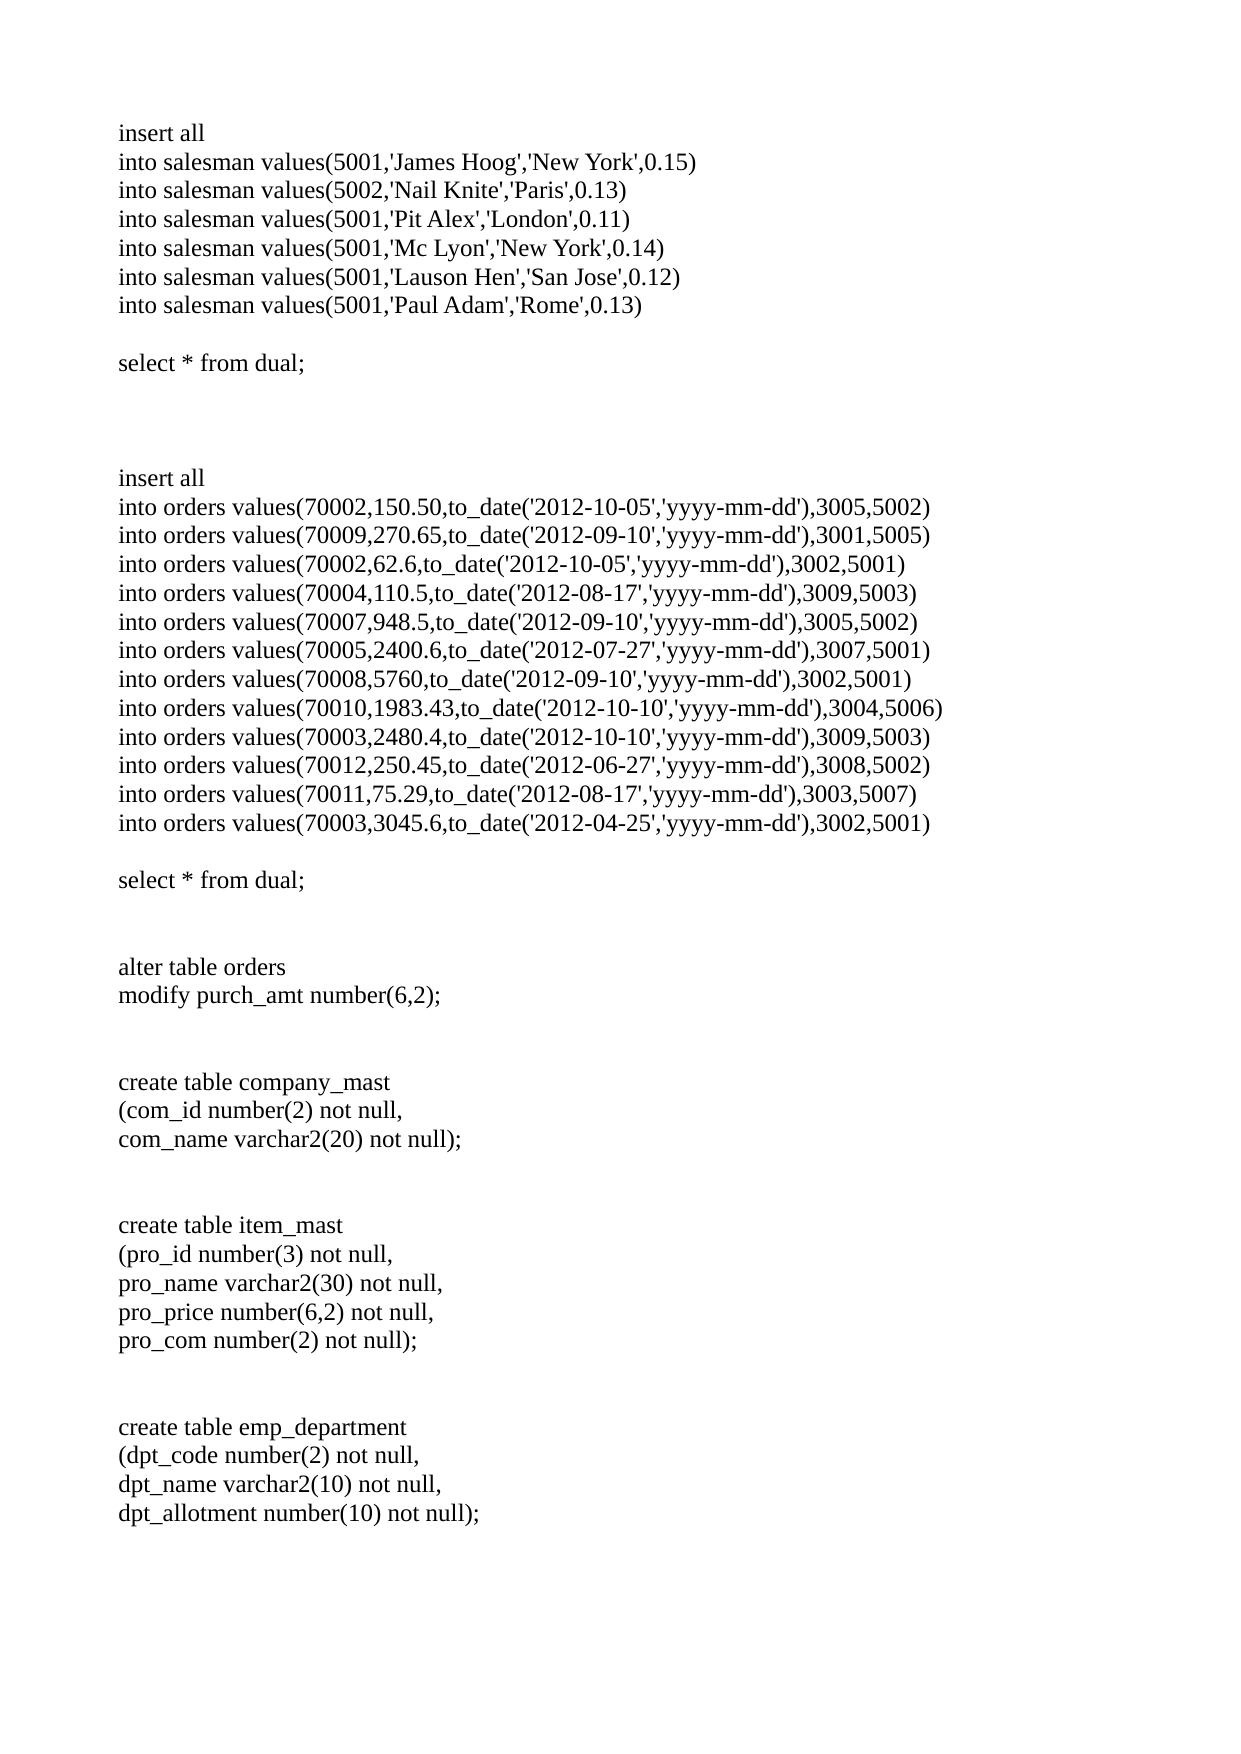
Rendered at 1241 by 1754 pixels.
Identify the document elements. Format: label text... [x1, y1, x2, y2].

text pro_price number(6,2) not null, [118, 1297, 1122, 1326]
text (pro_id number(3) not null, [118, 1239, 1122, 1268]
text insert all [118, 118, 1122, 147]
text (com_id number(2) not null, [118, 1096, 1122, 1124]
text modify purch_amt number(6,2); [118, 981, 1122, 1009]
text into salesman values(5001,'James Hoog','New York',0.15) [118, 147, 1122, 176]
text (dpt_code number(2) not null, [118, 1441, 1122, 1469]
text com_name varchar2(20) not null); [118, 1124, 1122, 1153]
text into orders values(70012,250.45,to_date('2012-06-27','yyyy-mm-dd'),3008,5002) [118, 751, 1122, 779]
text into salesman values(5001,'Paul Adam','Rome',0.13) [118, 291, 1122, 319]
text pro_name varchar2(30) not null, [118, 1268, 1122, 1297]
text into orders values(70003,2480.4,to_date('2012-10-10','yyyy-mm-dd'),3009,5003) [118, 722, 1122, 751]
text dpt_allotment number(10) not null); [118, 1498, 1122, 1527]
text into orders values(70003,3045.6,to_date('2012-04-25','yyyy-mm-dd'),3002,5001) [118, 808, 1122, 837]
text into orders values(70008,5760,to_date('2012-09-10','yyyy-mm-dd'),3002,5001) [118, 664, 1122, 693]
text create table emp_department [118, 1412, 1122, 1441]
text insert all [118, 463, 1122, 492]
text pro_com number(2) not null); [118, 1326, 1122, 1354]
text create table company_mast [118, 1067, 1122, 1096]
text into orders values(70005,2400.6,to_date('2012-07-27','yyyy-mm-dd'),3007,5001) [118, 636, 1122, 664]
text into salesman values(5001,'Lauson Hen','San Jose',0.12) [118, 262, 1122, 291]
text create table item_mast [118, 1211, 1122, 1239]
text into orders values(70009,270.65,to_date('2012-09-10','yyyy-mm-dd'),3001,5005) [118, 521, 1122, 549]
text into salesman values(5002,'Nail Knite','Paris',0.13) [118, 176, 1122, 204]
text into salesman values(5001,'Pit Alex','London',0.11) [118, 204, 1122, 233]
text into orders values(70007,948.5,to_date('2012-09-10','yyyy-mm-dd'),3005,5002) [118, 607, 1122, 636]
text into orders values(70011,75.29,to_date('2012-08-17','yyyy-mm-dd'),3003,5007) [118, 779, 1122, 808]
text dpt_name varchar2(10) not null, [118, 1469, 1122, 1498]
text alter table orders [118, 952, 1122, 981]
text into orders values(70002,150.50,to_date('2012-10-05','yyyy-mm-dd'),3005,5002) [118, 492, 1122, 521]
text into orders values(70010,1983.43,to_date('2012-10-10','yyyy-mm-dd'),3004,5006) [118, 693, 1122, 722]
text into orders values(70004,110.5,to_date('2012-08-17','yyyy-mm-dd'),3009,5003) [118, 578, 1122, 607]
text into orders values(70002,62.6,to_date('2012-10-05','yyyy-mm-dd'),3002,5001) [118, 549, 1122, 578]
text select * from dual; [118, 866, 1122, 894]
text select * from dual; [118, 348, 1122, 377]
text into salesman values(5001,'Mc Lyon','New York',0.14) [118, 233, 1122, 262]
